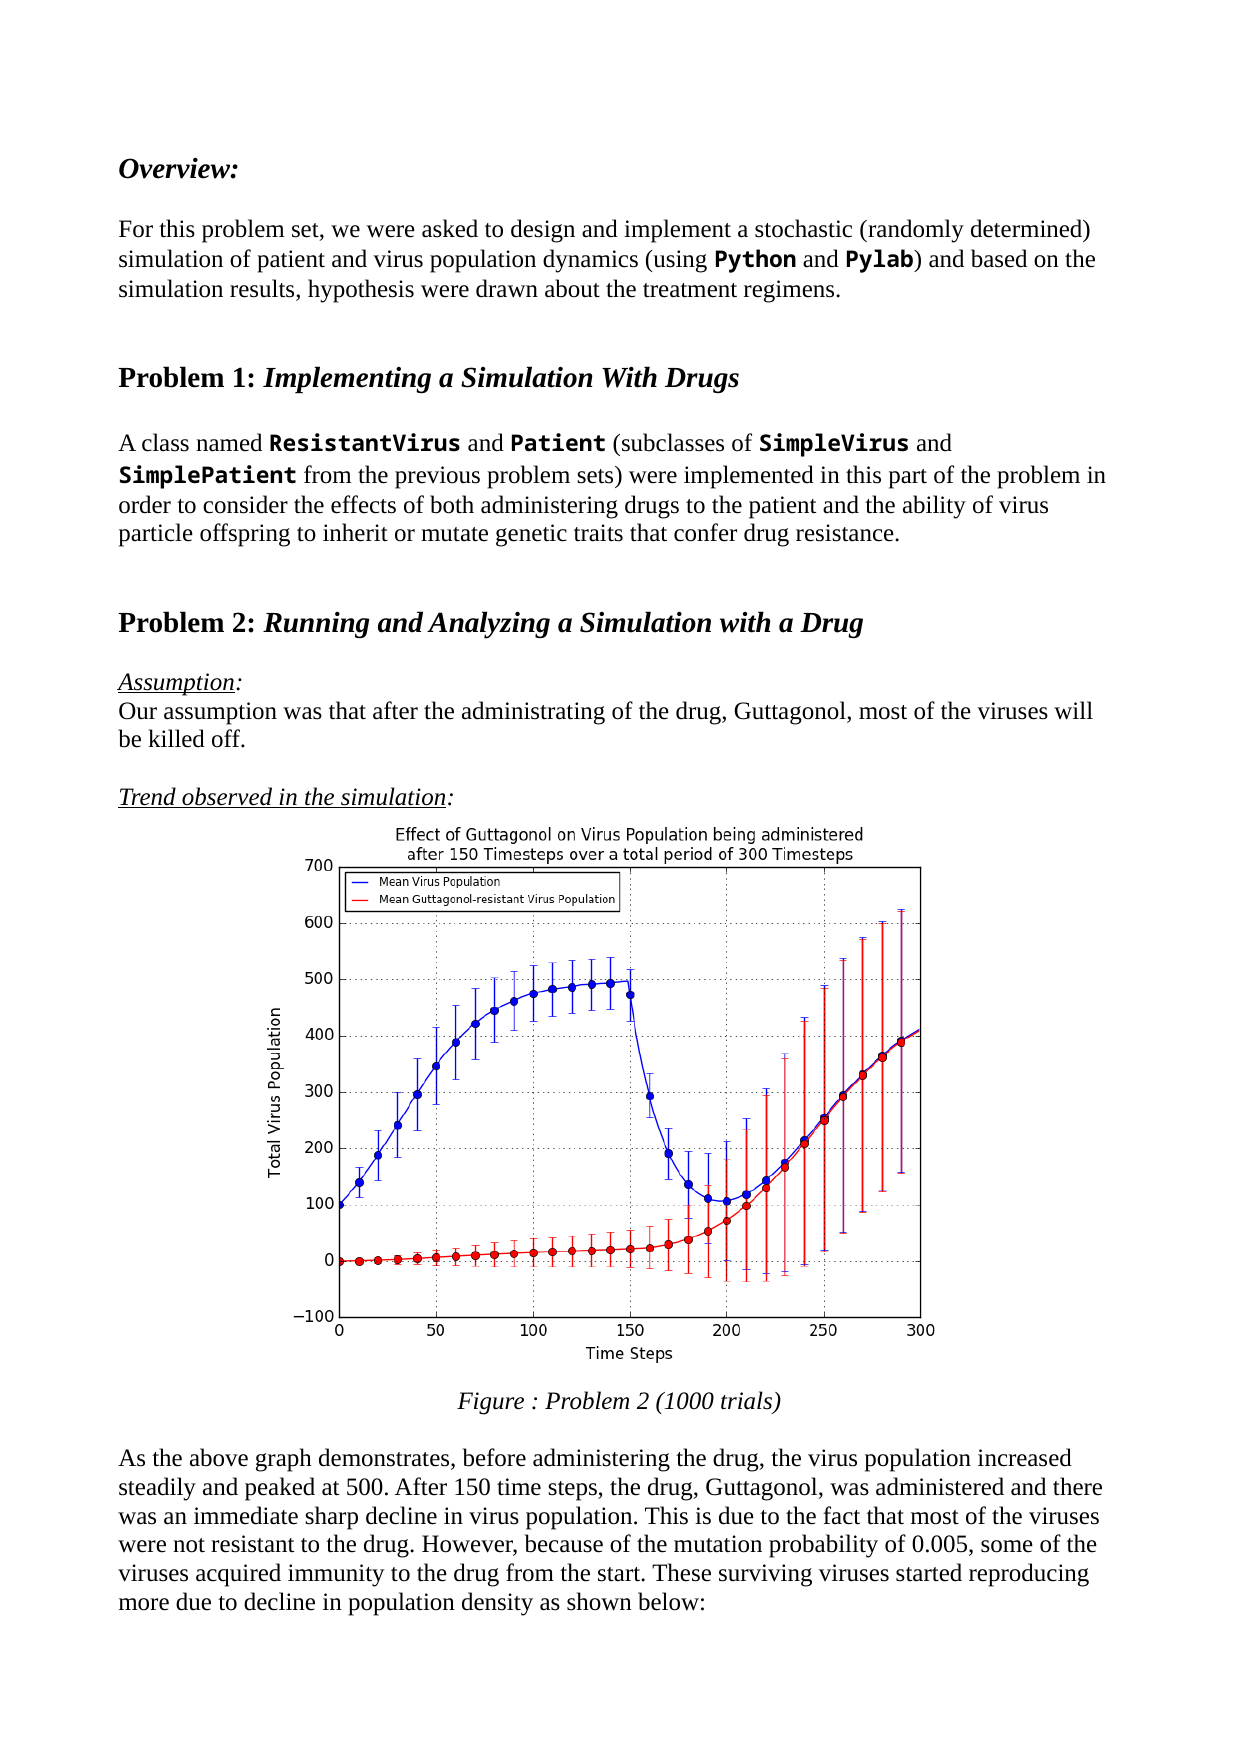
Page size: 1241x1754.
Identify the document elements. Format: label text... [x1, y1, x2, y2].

text As the above graph demonstrates, before administering the drug, the virus population increased steadily and peaked at 500. After 150 time steps, the drug, Guttagonol, was administered and there was an immediate sharp decline in virus population. This is due to the fact that most of the viruses were not resistant to the drug. However, because of the mutation probability of 0.005, some of the viruses acquired immunity to the drug from the start. These surviving viruses started reproducing more due to decline in population density as shown below: [118, 1443, 1122, 1616]
text For this problem set, we were asked to design and implement a stochastic (randomly determined) simulation of patient and virus population dynamics (using Python and Pylab) and based on the simulation results, hypothesis were drawn about the treatment regimens. [118, 214, 1122, 303]
text Problem 1: Implementing a Simulation With Drugs [118, 360, 1122, 394]
text A class named ResistantVirus and Patient (subclasses of SimpleVirus and SimplePatient from the previous problem sets) were implemented in this part of the problem in order to consider the effects of both administering drugs to the patient and the ability of virus particle offspring to inherit or mutate genetic traits that confer drug resistance. [118, 427, 1122, 547]
picture [245, 810, 995, 1373]
text Figure : Problem 2 (1000 trials) [118, 1386, 1122, 1414]
text Trend observed in the simulation: [118, 782, 1122, 811]
text Problem 2: Running and Analyzing a Simulation with a Drug [118, 605, 1122, 638]
text Assumption: [118, 667, 1122, 696]
text Overview: [118, 152, 1122, 185]
text Our assumption was that after the administrating of the drug, Guttagonol, most of the viruses will be killed off. [118, 696, 1122, 753]
